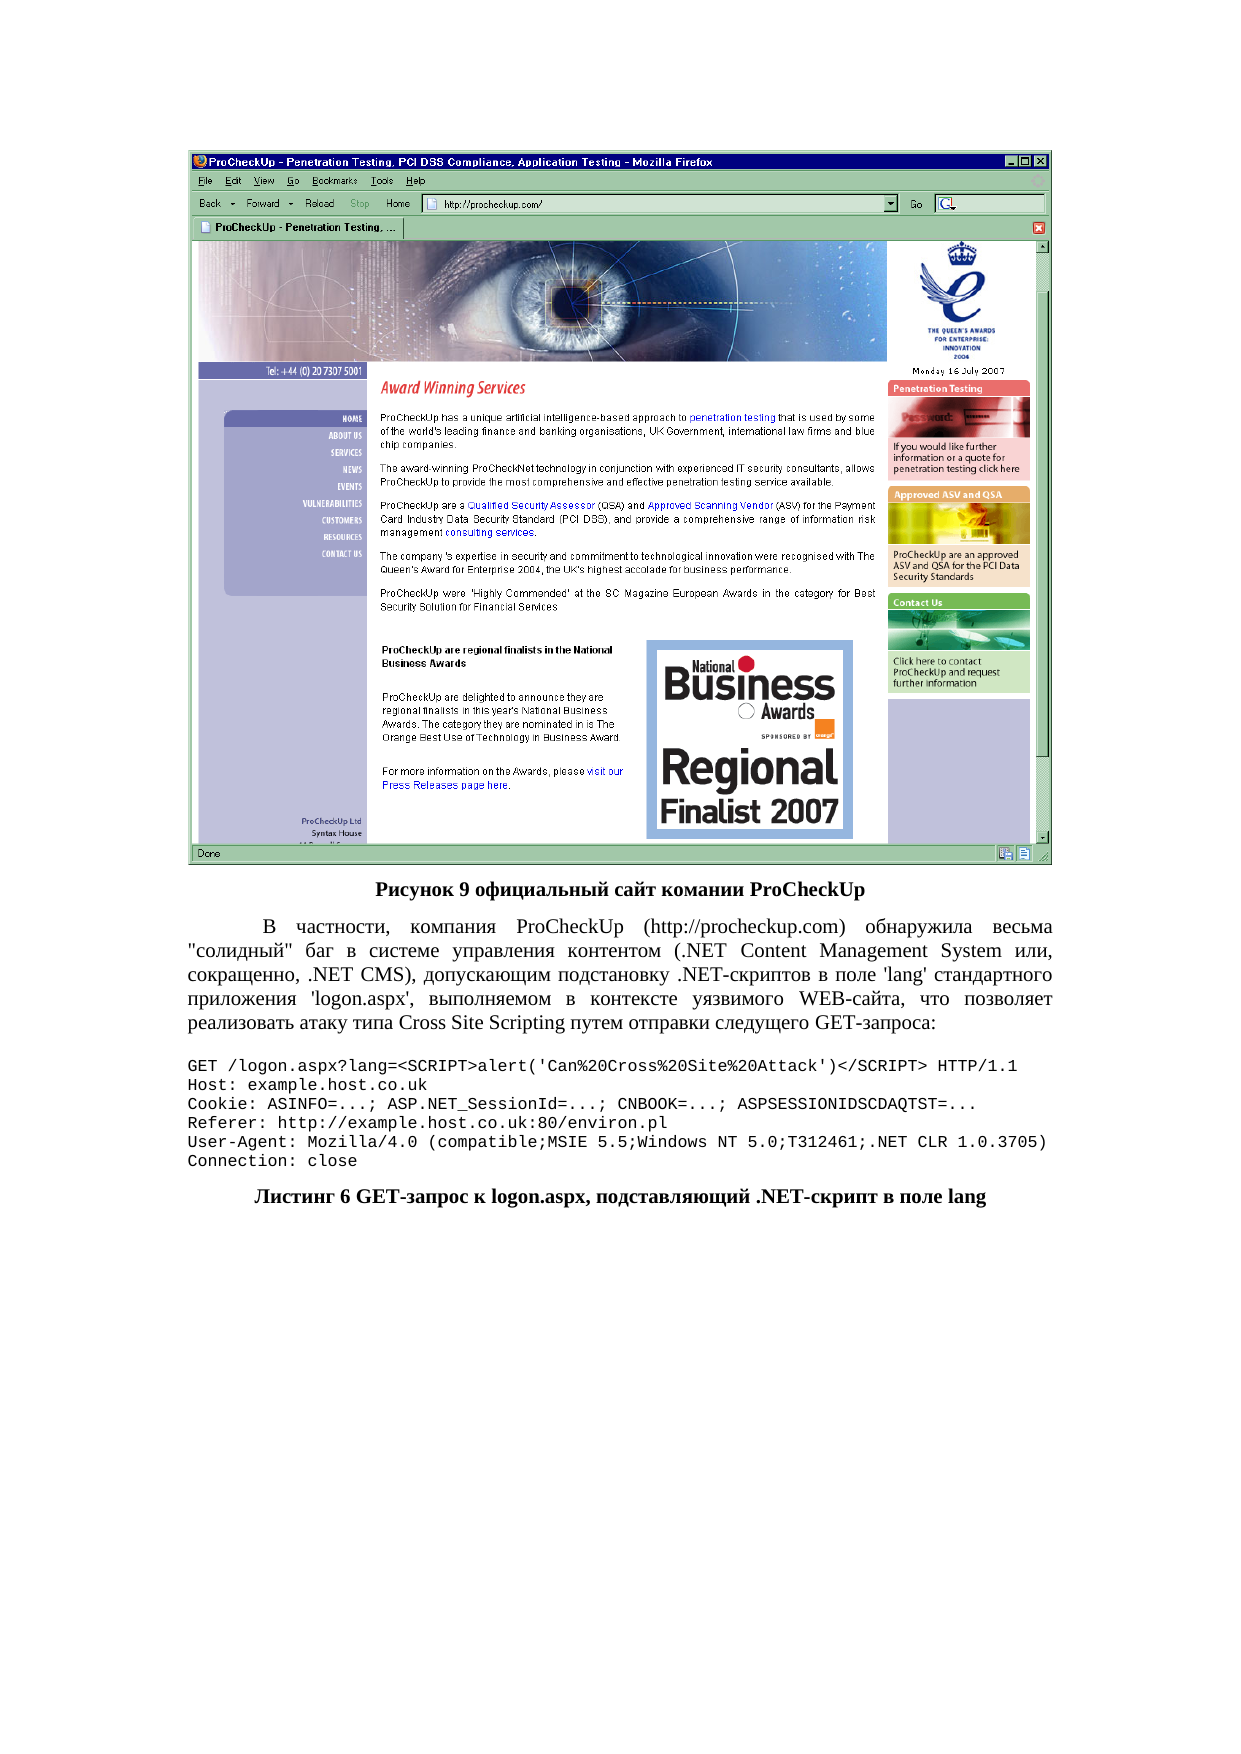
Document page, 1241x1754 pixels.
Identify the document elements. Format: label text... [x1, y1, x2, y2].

text Host: example.host.co.uk [187, 1077, 1053, 1096]
text В частности, компания ProCheckUp (http://procheckup.com) обнаружила весьма "солидный" баг в системе управления контентом (.NET Content Management System или, сокращенно, .NET CMS), допускающим подстановку .NET-скриптов в поле 'lang' стандартного приложения 'logon.aspx', выполняемом в контексте уязвимого WEB-сайта, что позволяет реализовать атаку типа Cross Site Scripting путем отправки следущего GET-запроса: [187, 913, 1053, 1034]
text GET /logon.aspx?lang=<SCRIPT>alert('Can%20Cross%20Site%20Attack')</SCRIPT> HTTP/1.1 [187, 1058, 1053, 1077]
text Рисунок 9 официальный сайт комании ProCheckUp [187, 877, 1053, 901]
text Листинг 6 GET-запрос к logon.aspx, подставляющий .NET-скрипт в поле lang [187, 1183, 1053, 1208]
text Cookie: ASINFO=...; ASP.NET_SessionId=...; CNBOOK=...; ASPSESSIONIDSCDAQTST=... [187, 1096, 1053, 1114]
text User-Agent: Mozilla/4.0 (compatible;MSIE 5.5;Windows NT 5.0;T312461;.NET CLR 1.0.3705) [187, 1133, 1053, 1152]
text Referer: http://example.host.co.uk:80/environ.pl [187, 1114, 1053, 1133]
text Connection: close [187, 1152, 1053, 1171]
picture [188, 150, 1052, 865]
